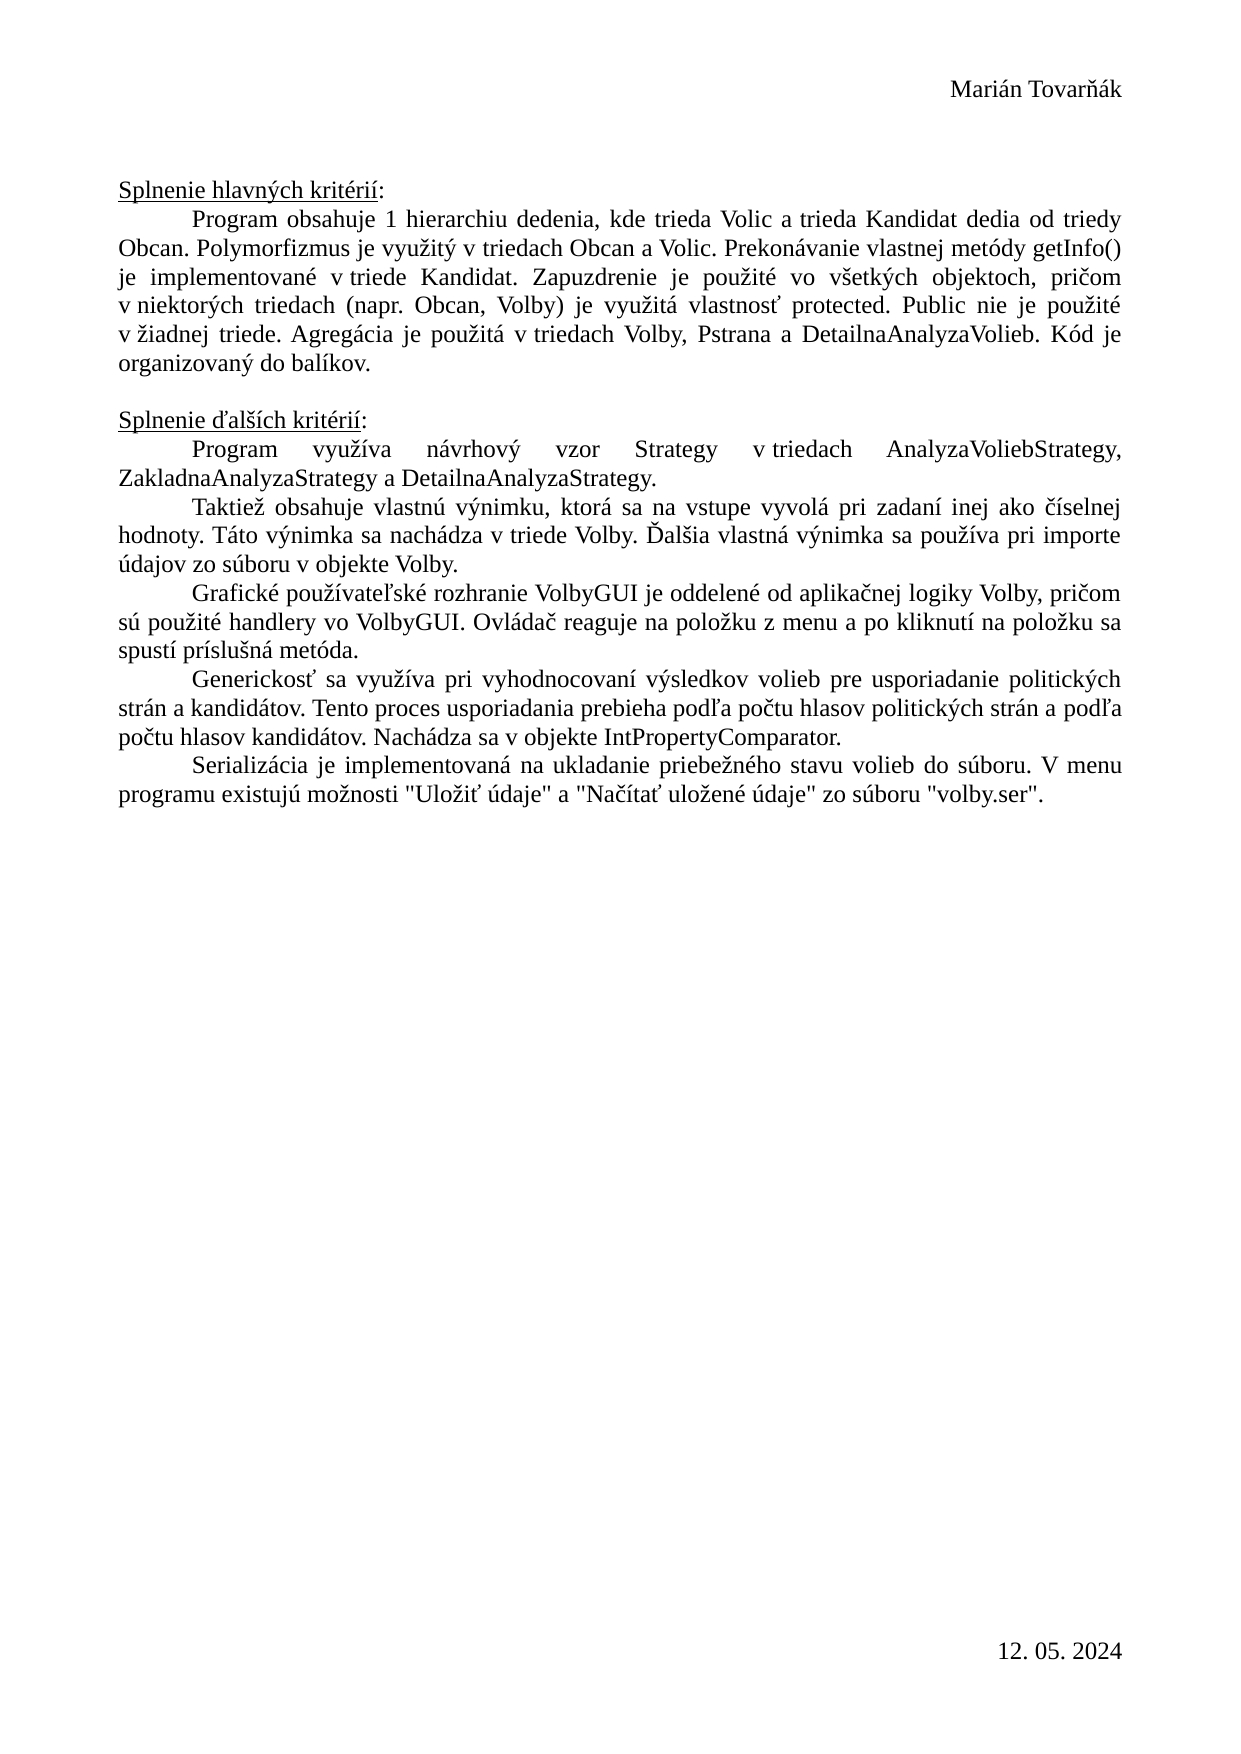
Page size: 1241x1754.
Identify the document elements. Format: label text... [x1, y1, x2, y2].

text Taktiež obsahuje vlastnú výnimku, ktorá sa na vstupe vyvolá pri zadaní inej ako číselnej hodnoty. Táto výnimka sa nachádza v triede Volby. Ďalšia vlastná výnimka sa používa pri importe údajov zo súboru v objekte Volby. [118, 492, 1122, 578]
text Splnenie ďalších kritérií: [118, 406, 1122, 434]
text Splnenie hlavných kritérií: [118, 176, 1122, 204]
text Program využíva návrhový vzor Strategy v triedach AnalyzaVoliebStrategy, ZakladnaAnalyzaStrategy a DetailnaAnalyzaStrategy. [118, 434, 1122, 492]
text Program obsahuje 1 hierarchiu dedenia, kde trieda Volic a trieda Kandidat dedia od triedy Obcan. Polymorfizmus je využitý v triedach Obcan a Volic. Prekonávanie vlastnej metódy getInfo() je implementované v triede Kandidat. Zapuzdrenie je použité vo všetkých objektoch, pričom v niektorých triedach (napr. Obcan, Volby) je využitá vlastnosť protected. Public nie je použité v žiadnej triede. Agregácia je použitá v triedach Volby, Pstrana a DetailnaAnalyzaVolieb. Kód je organizovaný do balíkov. [118, 204, 1122, 377]
text Grafické používateľské rozhranie VolbyGUI je oddelené od aplikačnej logiky Volby, pričom sú použité handlery vo VolbyGUI. Ovládač reaguje na položku z menu a po kliknutí na položku sa spustí príslušná metóda. [118, 578, 1122, 664]
text Serializácia je implementovaná na ukladanie priebežného stavu volieb do súboru. V menu programu existujú možnosti "Uložiť údaje" a "Načítať uložené údaje" zo súboru "volby.ser". [118, 751, 1122, 808]
text Generickosť sa využíva pri vyhodnocovaní výsledkov volieb pre usporiadanie politických strán a kandidátov. Tento proces usporiadania prebieha podľa počtu hlasov politických strán a podľa počtu hlasov kandidátov. Nachádza sa v objekte IntPropertyComparator. [118, 664, 1122, 751]
